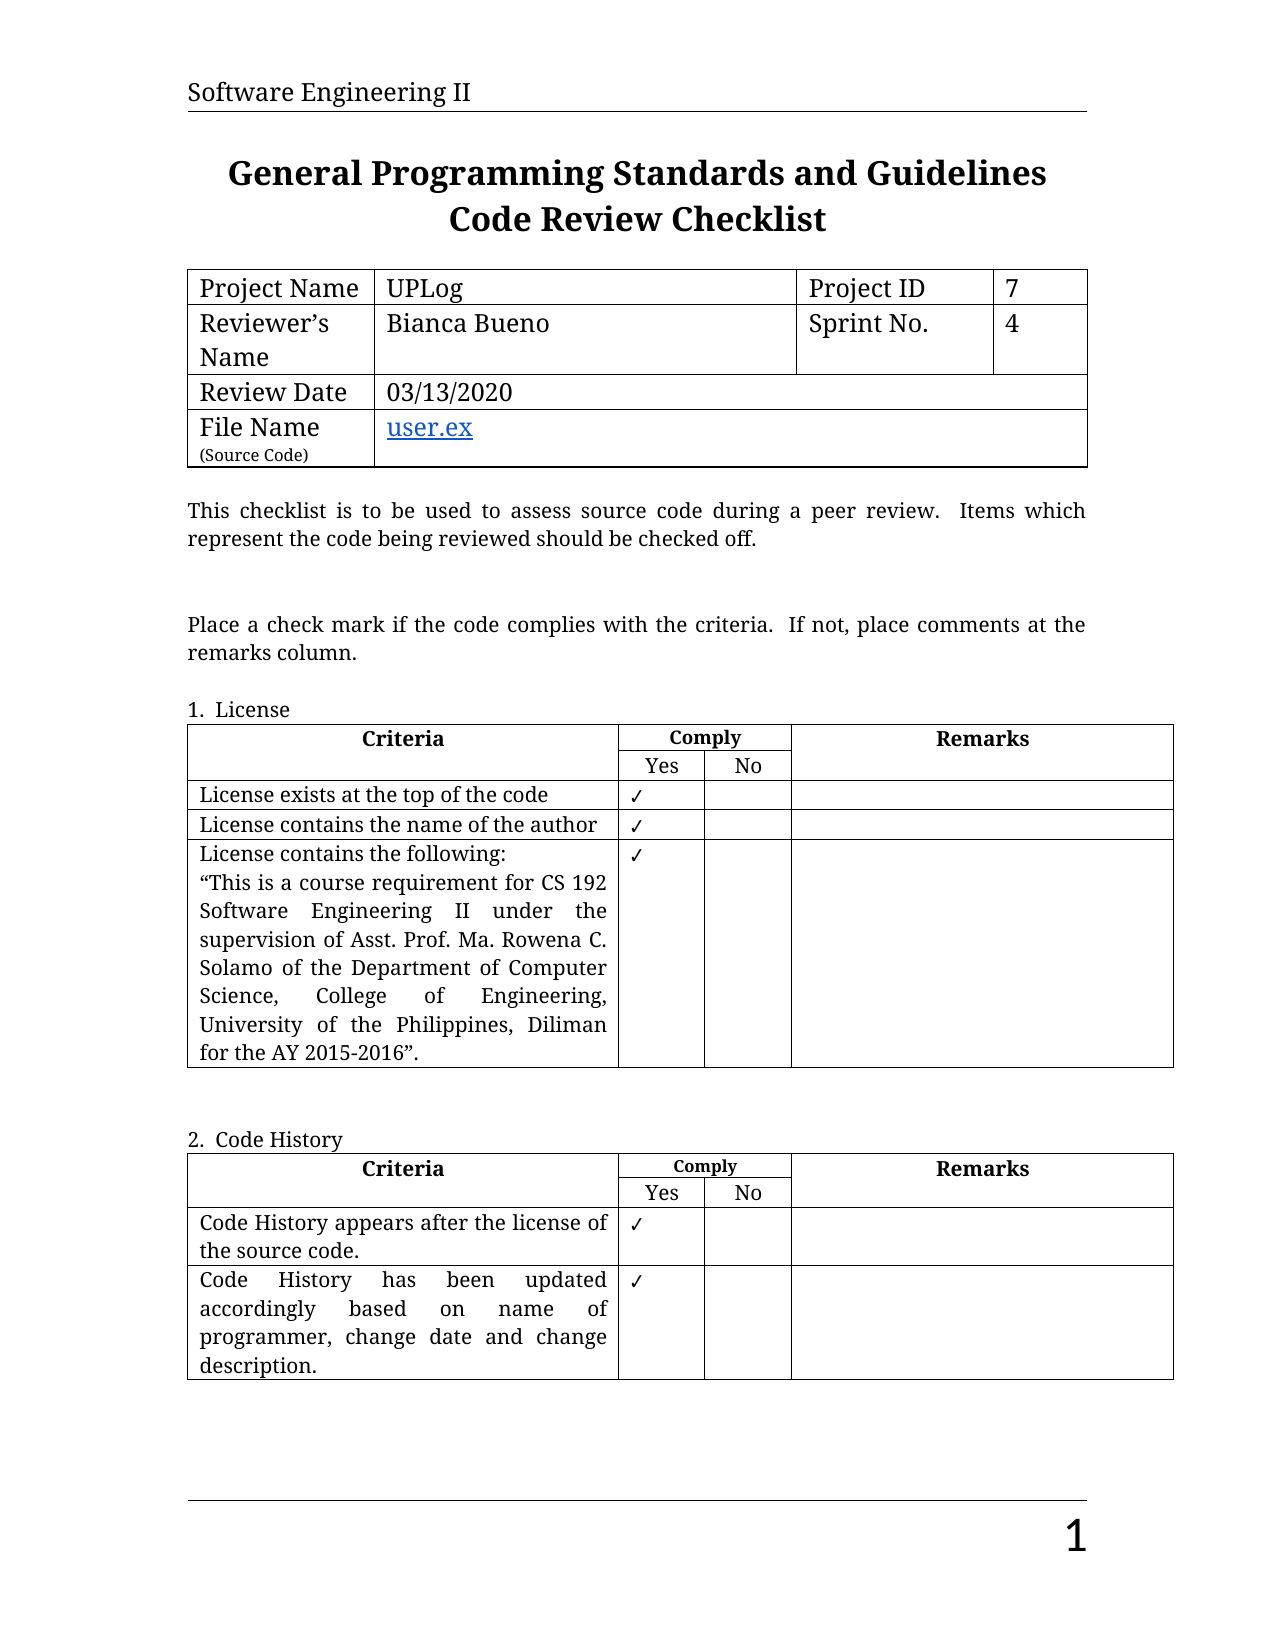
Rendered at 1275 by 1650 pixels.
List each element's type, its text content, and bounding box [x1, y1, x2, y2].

table_cell ✔ [619, 781, 704, 809]
table_cell Yes [619, 1178, 704, 1207]
table_cell [792, 1266, 1173, 1379]
table_cell ✔ [619, 1266, 704, 1379]
table_cell user.ex [375, 410, 1087, 466]
table_header Project ID [797, 270, 993, 304]
table_cell [705, 810, 791, 838]
table_header UPLog [375, 270, 796, 304]
table_header Criteria [188, 725, 618, 779]
table_cell Sprint No. [797, 305, 993, 373]
table_header Remarks [792, 1154, 1173, 1207]
table_cell File Name (Source Code) [188, 410, 374, 466]
table_cell [705, 1266, 791, 1379]
table_cell [705, 781, 791, 809]
table_cell License contains the following: “This is a course requirement for CS 192 Software Engineering II under the supervision of Asst. Prof. Ma. Rowena C. Solamo of the Department of Computer Science, College of Engineering, University of the Philippines, Diliman for the AY 2015-2016”. [188, 840, 618, 1067]
table_cell Review Date [188, 375, 374, 409]
table_cell [792, 810, 1173, 838]
table_cell License exists at the top of the code [188, 781, 618, 809]
table_cell Yes [619, 751, 704, 779]
table_header 7 [994, 270, 1087, 304]
table_cell 03/13/2020 [375, 375, 1087, 409]
table_header Comply [619, 725, 791, 750]
table_header Remarks [792, 725, 1173, 779]
text 2. Code History [187, 1125, 1087, 1153]
text General Programming Standards and Guidelines Code Review Checklist [187, 150, 1087, 241]
text This checklist is to be used to assess source code during a peer review. Items which represent the code being reviewed should be checked off. [187, 496, 1087, 553]
table_cell License contains the name of the author [188, 810, 618, 838]
table_cell ✔ [619, 840, 704, 1067]
table_cell Bianca Bueno [375, 305, 796, 373]
table_header Criteria [188, 1154, 618, 1207]
table_cell [792, 781, 1173, 809]
table_cell ✔ [619, 1208, 704, 1264]
table_cell [792, 840, 1173, 1067]
table_cell Code History appears after the license of the source code. [188, 1208, 618, 1264]
text 1. License [187, 695, 1087, 723]
table_cell [705, 840, 791, 1067]
table_cell No [705, 1178, 791, 1207]
table_cell [705, 1208, 791, 1264]
table_cell Reviewer’s Name [188, 305, 374, 373]
table_header Comply [619, 1154, 791, 1177]
table_header Project Name [188, 270, 374, 304]
text Place a check mark if the code complies with the criteria. If not, place comments at the remarks column. [187, 610, 1087, 667]
table_cell 4 [994, 305, 1087, 373]
table_cell ✔ [619, 810, 704, 838]
table_cell Code History has been updated accordingly based on name of programmer, change date and change description. [188, 1266, 618, 1379]
table_cell No [705, 751, 791, 779]
table_cell [792, 1208, 1173, 1264]
